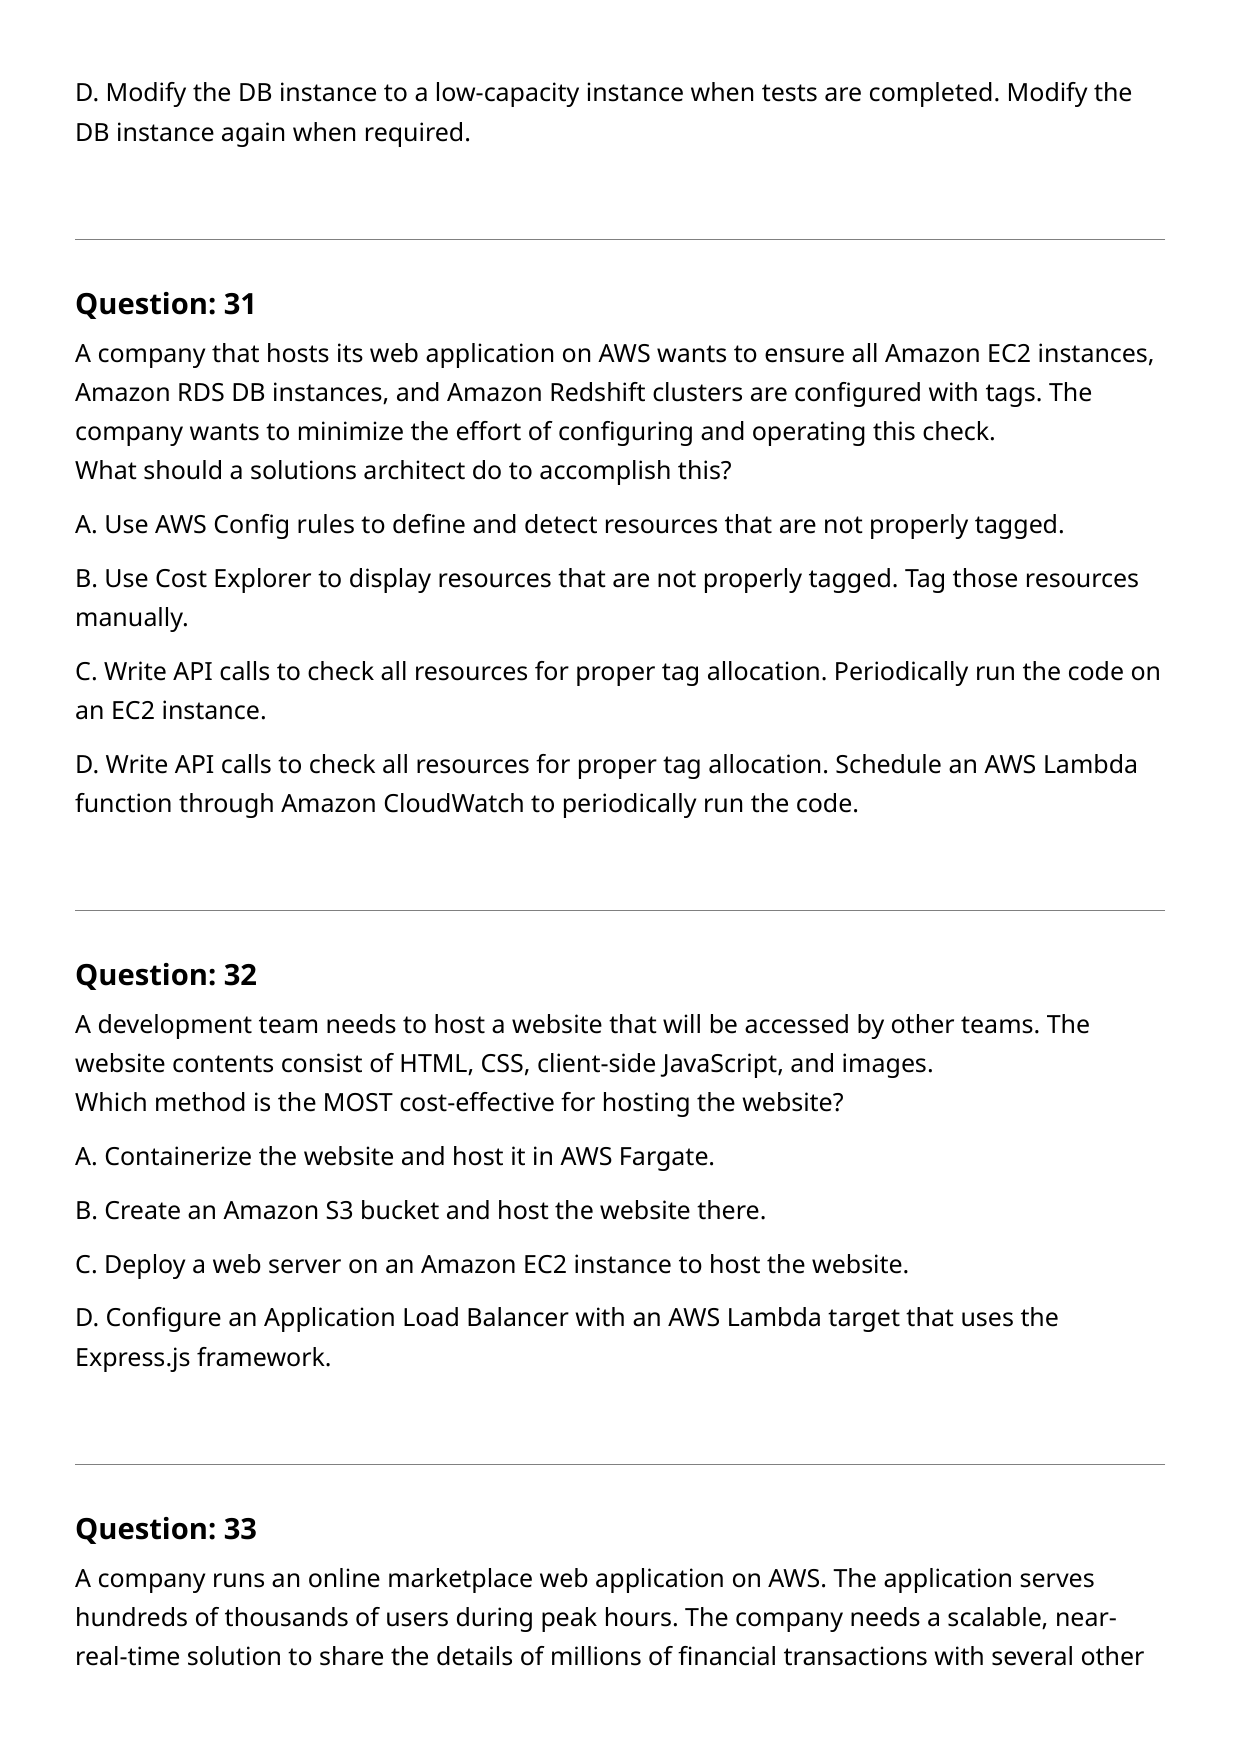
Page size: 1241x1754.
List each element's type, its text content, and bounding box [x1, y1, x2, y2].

text A development team needs to host a website that will be accessed by other teams. The website contents consist of HTML, CSS, client-side JavaScript, and images. Which method is the MOST cost-effective for hosting the website? [75, 1007, 1165, 1119]
text A. Containerize the website and host it in AWS Fargate. [75, 1139, 1165, 1173]
subtitle Question: 33 [75, 1508, 1165, 1548]
text D. Write API calls to check all resources for proper tag allocation. Schedule an AWS Lambda function through Amazon CloudWatch to periodically run the code. [75, 746, 1165, 819]
text D. Configure an Application Load Balancer with an AWS Lambda target that uses the Express.js framework. [75, 1300, 1165, 1373]
text A company runs an online marketplace web application on AWS. The application serves hundreds of thousands of users during peak hours. The company needs a scalable, near-real-time solution to share the details of millions of financial transactions with several other [75, 1560, 1165, 1673]
text D. Modify the DB instance to a low-capacity instance when tests are completed. Modify the DB instance again when required. [75, 75, 1165, 148]
text C. Deploy a web server on an Amazon EC2 instance to host the website. [75, 1246, 1165, 1280]
text B. Create an Amazon S3 bucket and host the website there. [75, 1192, 1165, 1227]
subtitle Question: 31 [75, 283, 1165, 323]
text A. Use AWS Config rules to define and detect resources that are not properly tagged. [75, 507, 1165, 541]
text A company that hosts its web application on AWS wants to ensure all Amazon EC2 instances, Amazon RDS DB instances, and Amazon Redshift clusters are configured with tags. The company wants to minimize the effort of configuring and operating this check. What should a solutions architect do to accomplish this? [75, 335, 1165, 487]
subtitle Question: 32 [75, 954, 1165, 994]
text C. Write API calls to check all resources for proper tag allocation. Periodically run the code on an EC2 instance. [75, 653, 1165, 727]
text B. Use Cost Explorer to display resources that are not properly tagged. Tag those resources manually. [75, 560, 1165, 634]
